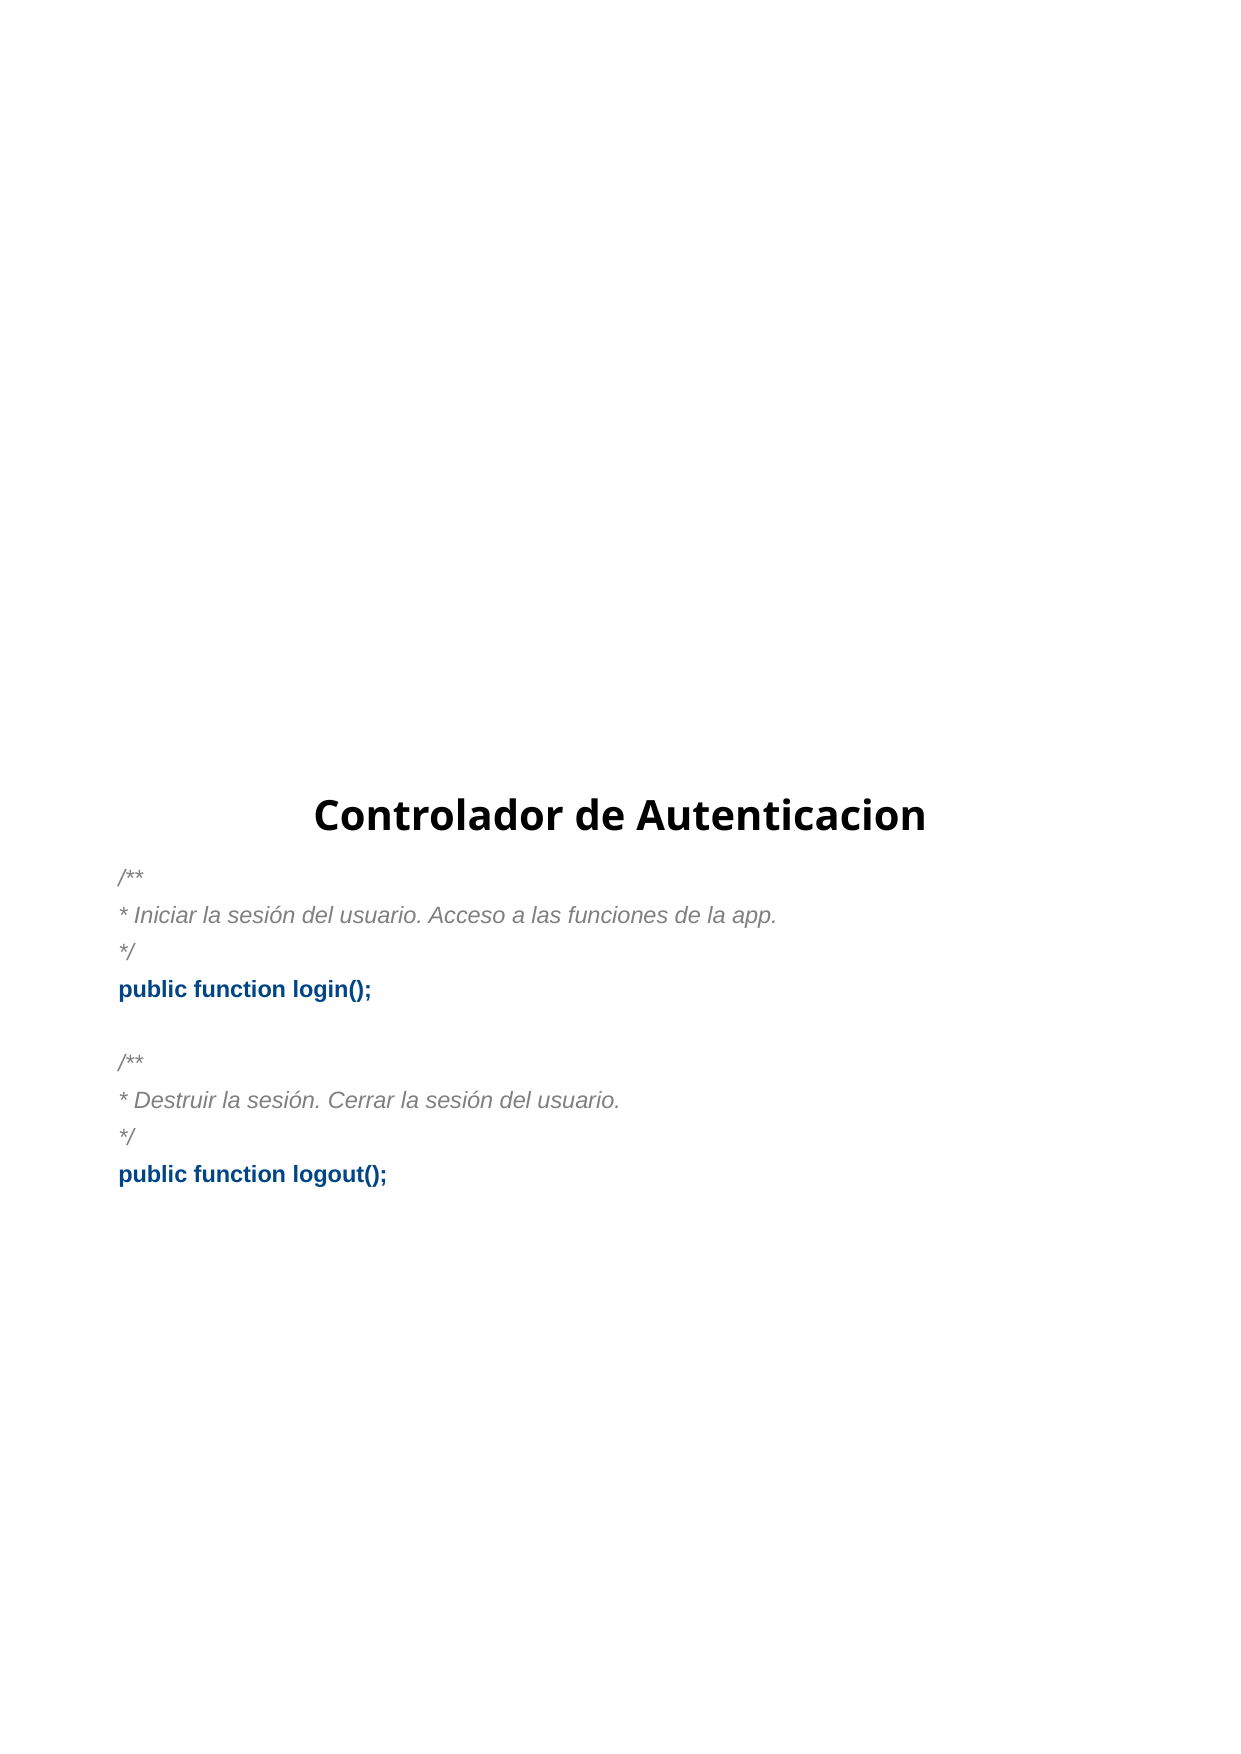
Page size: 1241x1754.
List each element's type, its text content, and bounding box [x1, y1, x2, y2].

text public function login(); [118, 975, 1122, 1002]
text public function logout(); [118, 1161, 1122, 1187]
text /** [118, 864, 1122, 891]
text */ [118, 1123, 1122, 1150]
text * Destruir la sesión. Cerrar la sesión del usuario. [118, 1086, 1122, 1113]
text * Iniciar la sesión del usuario. Acceso a las funciones de la app. [118, 901, 1122, 928]
text /** [118, 1049, 1122, 1076]
text Controlador de Autenticacion [118, 786, 1122, 842]
text */ [118, 938, 1122, 965]
